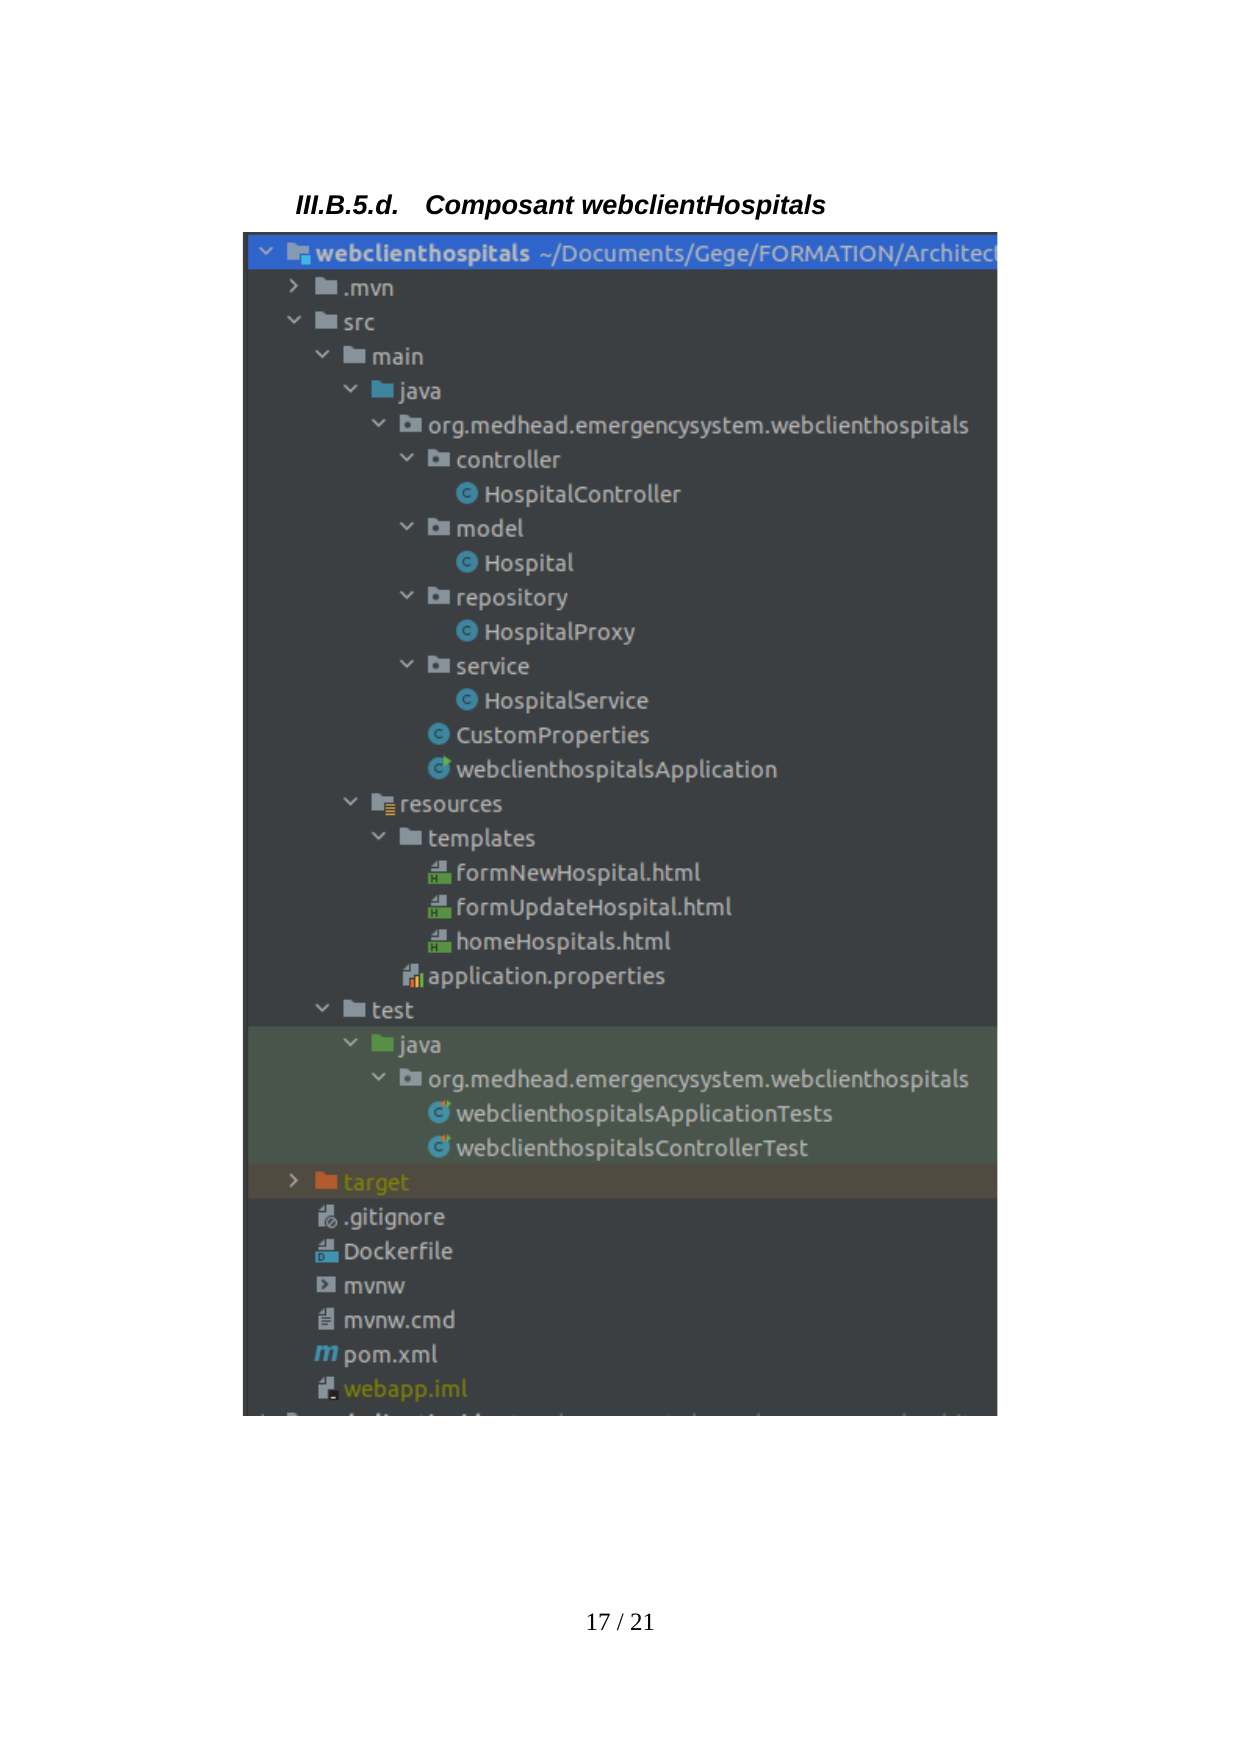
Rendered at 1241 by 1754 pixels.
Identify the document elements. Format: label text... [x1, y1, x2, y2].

picture [242, 232, 998, 1416]
subtitle Composant webclientHospitals [118, 189, 1122, 220]
